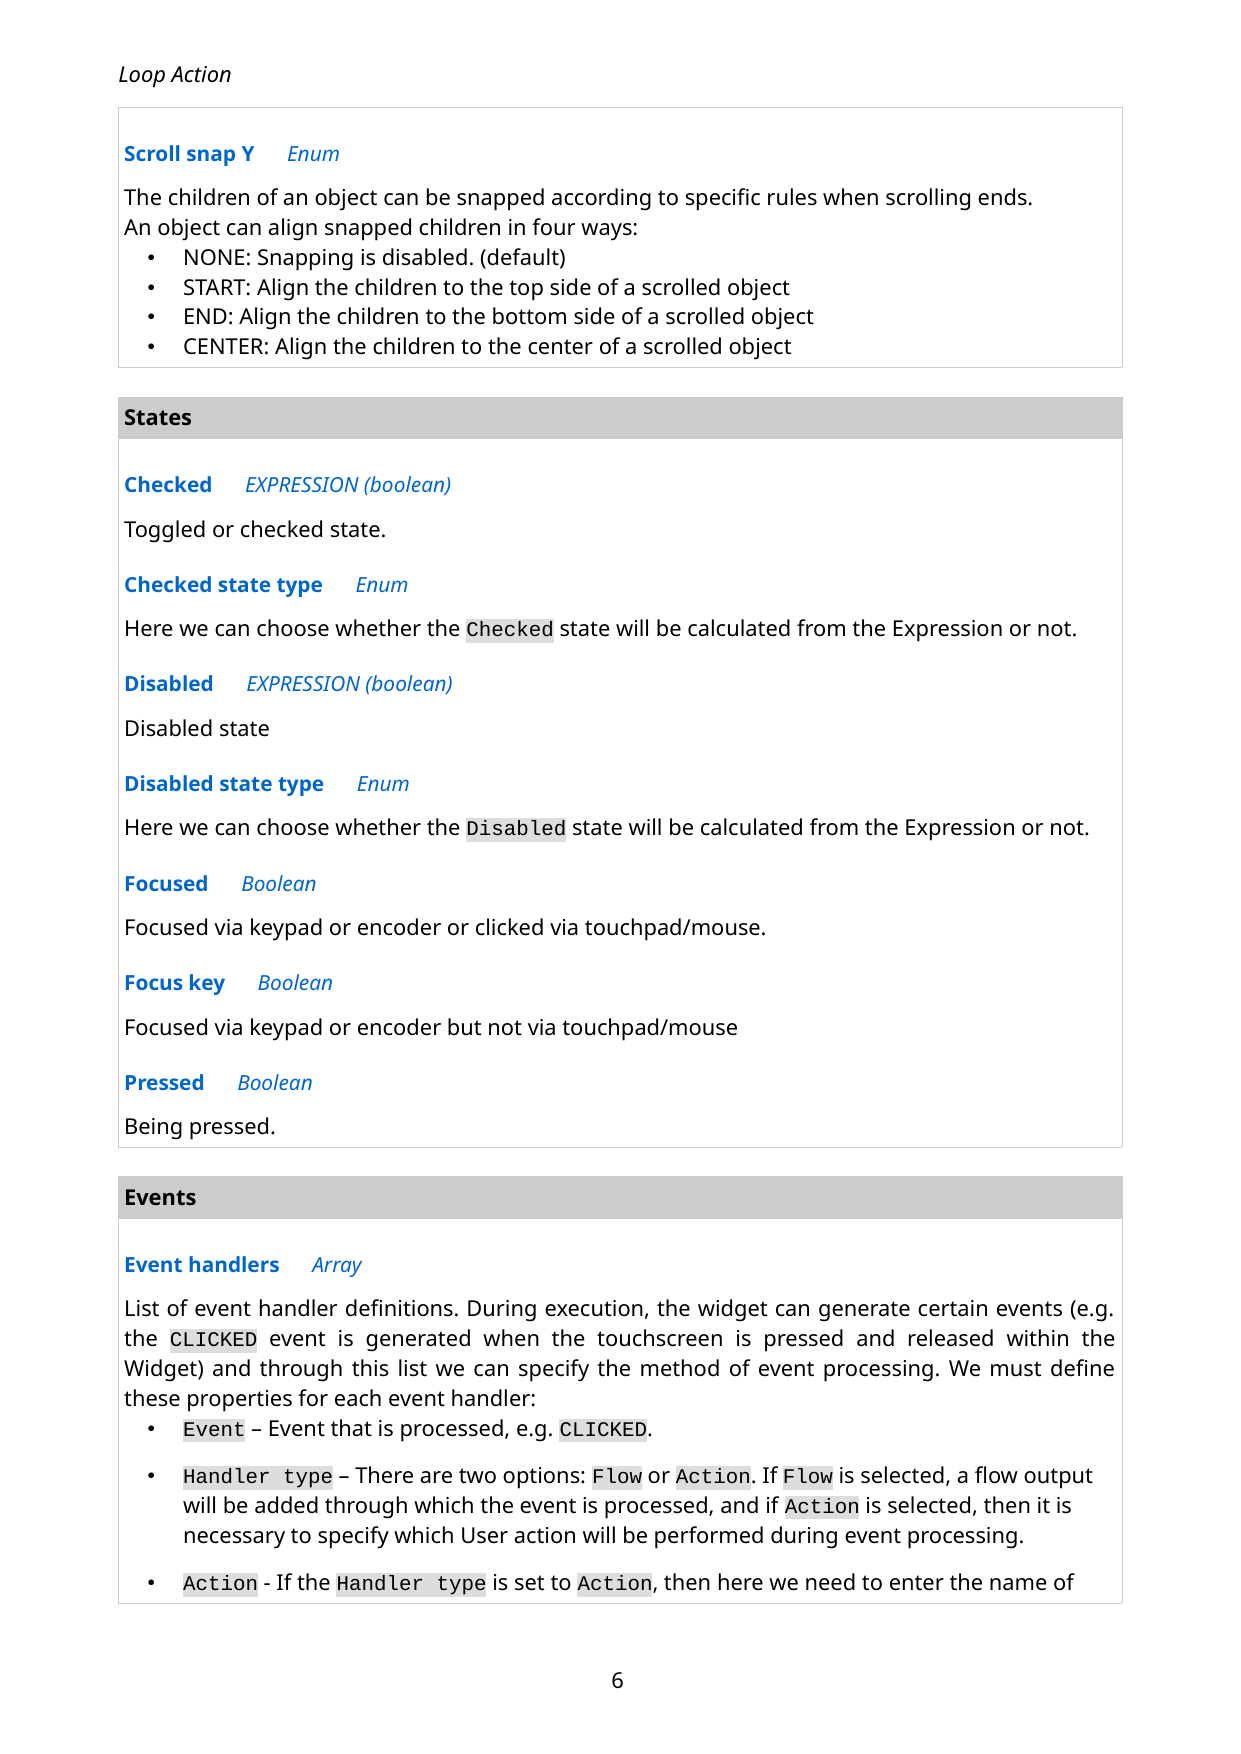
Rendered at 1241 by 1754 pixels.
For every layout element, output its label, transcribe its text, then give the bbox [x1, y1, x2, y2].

table_cell Checked EXPRESSION (boolean) Toggled or checked state. Checked state type Enum Here we can choose whether the Checked state will be calculated from the Expression or not. Disabled EXPRESSION (boolean) Disabled state Disabled state type Enum Here we can choose whether the Disabled state will be calculated from the Expression or not. Focused Boolean Focused via keypad or encoder or clicked via touchpad/mouse. Focus key Boolean Focused via keypad or encoder but not via touchpad/mouse Pressed Boolean Being pressed. [119, 439, 1122, 1147]
table_cell Event handlers Array List of event handler definitions. During execution, the widget can generate certain events (e.g. the CLICKED event is generated when the touchscreen is pressed and released within the Widget) and through this list we can specify the method of event processing. We must define these properties for each event handler: Event – Event that is processed, e.g. CLICKED. Handler type – There are two options: Flow or Action. If Flow is selected, a flow output will be added through which the event is processed, and if Action is selected, then it is necessary to specify which User action will be performed during event processing. Action - If the Handler type is set to Action, then here we need to enter the name of [119, 1219, 1122, 1603]
table_cell Scroll snap Y Enum The children of an object can be snapped according to specific rules when scrolling ends. An object can align snapped children in four ways: NONE: Snapping is disabled. (default) START: Align the children to the top side of a scrolled object END: Align the children to the bottom side of a scrolled object CENTER: Align the children to the center of a scrolled object [119, 108, 1122, 367]
table_header Events [119, 1177, 1122, 1218]
table_header States [119, 398, 1122, 438]
